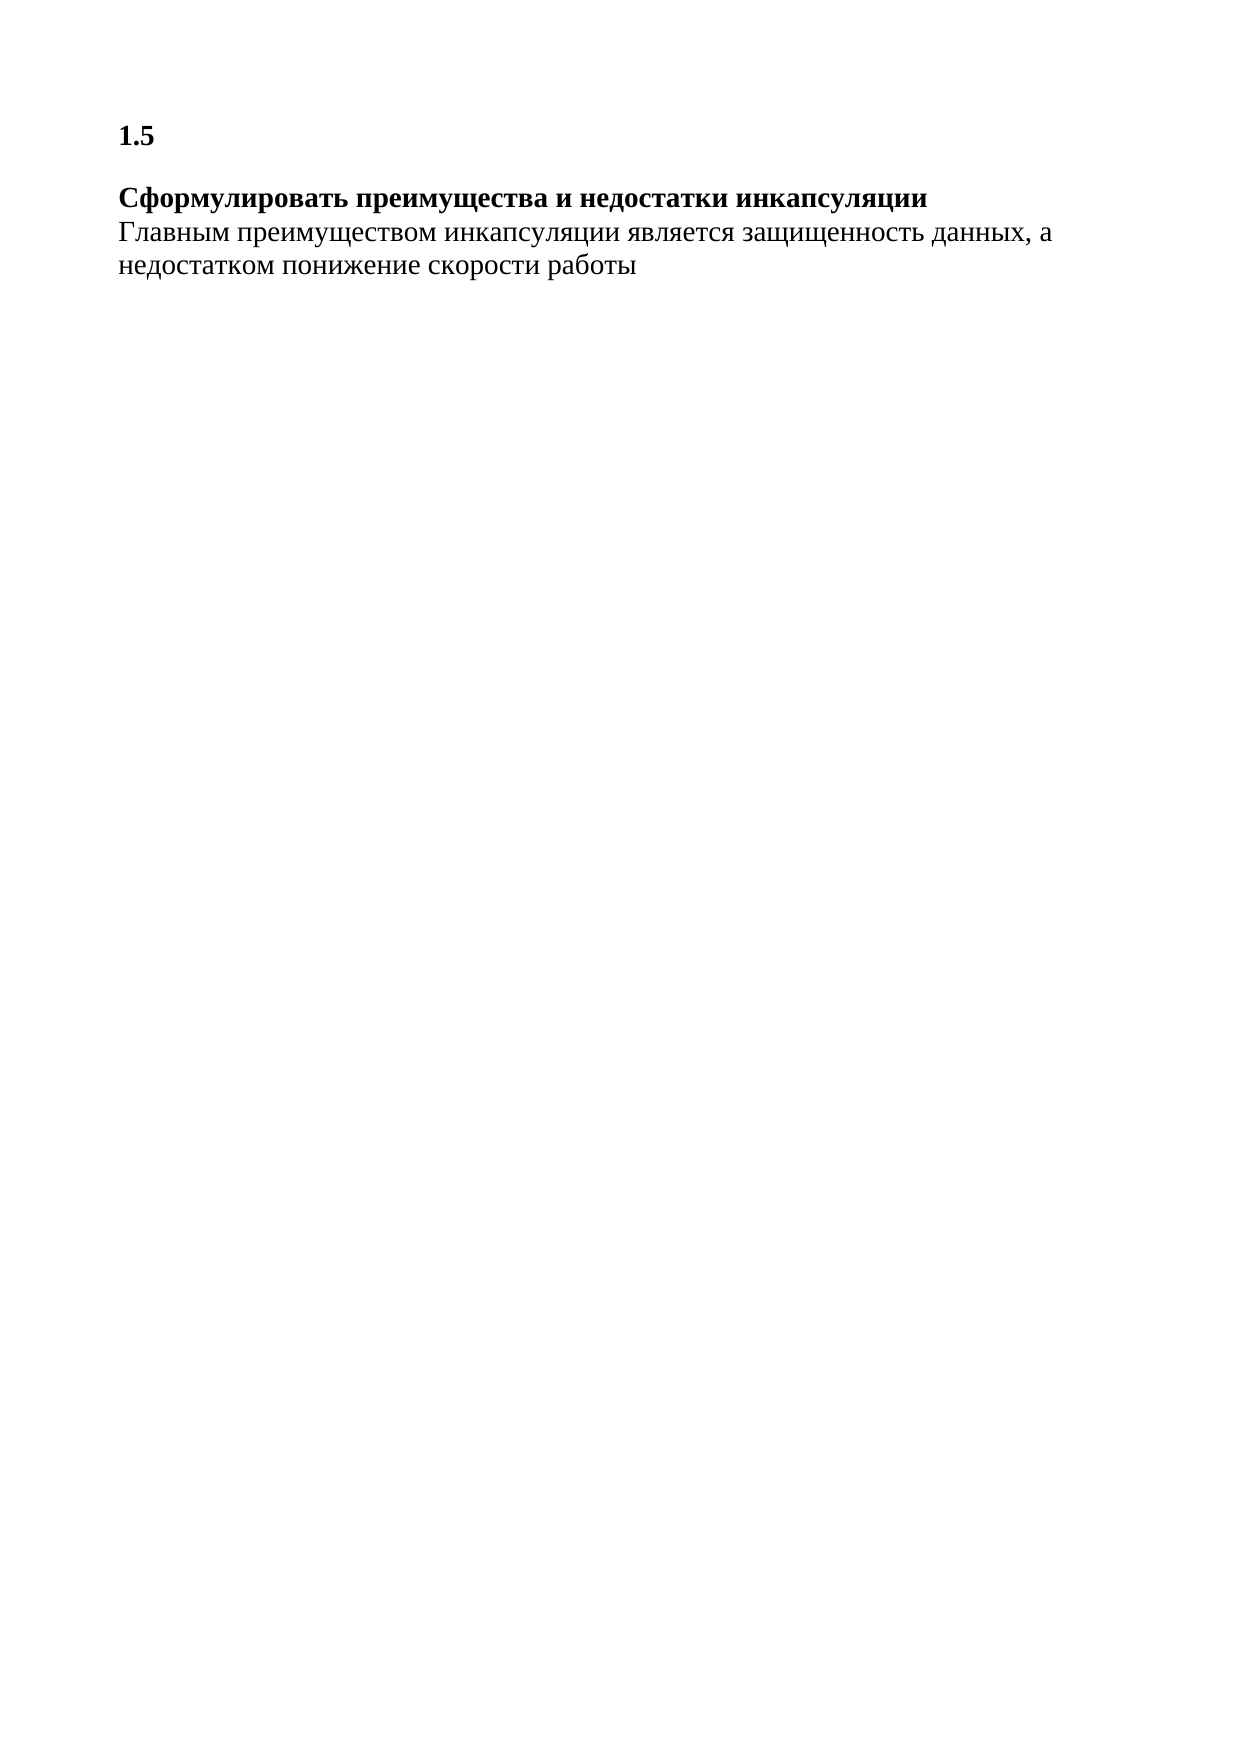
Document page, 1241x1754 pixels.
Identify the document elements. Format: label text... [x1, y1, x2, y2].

list Сформулировать преимущества и недостатки инкапсуляции [118, 180, 1122, 214]
list Главным преимуществом инкапсуляции является защищенность данных, а недостатком понижение скорости работы [118, 214, 1122, 281]
subtitle 1.5 [118, 118, 1122, 152]
